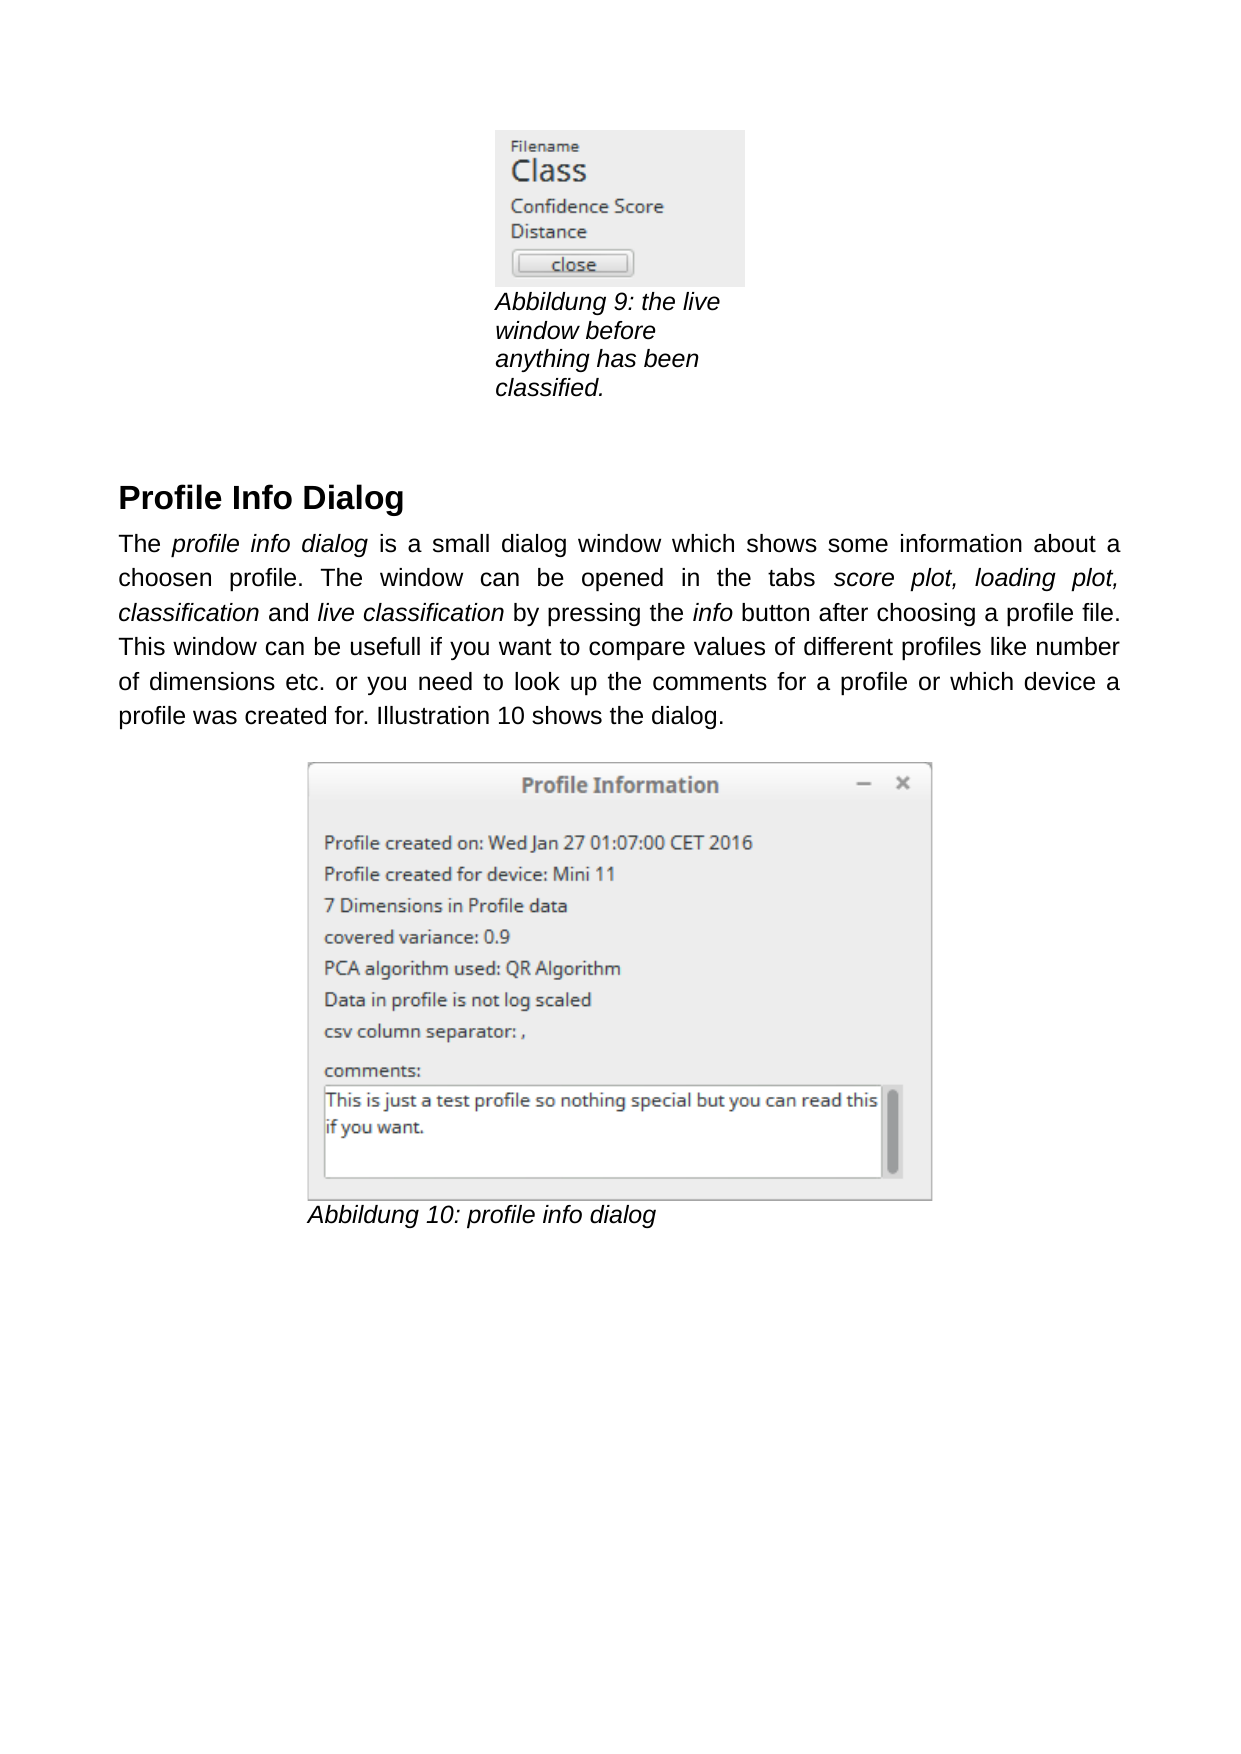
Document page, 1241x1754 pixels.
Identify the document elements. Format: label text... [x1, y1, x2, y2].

subtitle Profile Info Dialog [118, 477, 1122, 516]
text Abbildung 10: profile info dialog [308, 1201, 933, 1229]
text Abbildung 9: the live window before anything has been classified. [495, 287, 745, 402]
text The profile info dialog is a small dialog window which shows some information about a choosen profile. The window can be opened in the tabs score plot, loading plot, classification and live classification by pressing the info button after choosing a profile file. This window can be usefull if you want to compare values of different profiles like number of dimensions etc. or you need to look up the comments for a profile or which device a profile was created for. Illustration 10 shows the dialog. [118, 529, 1122, 730]
picture [495, 130, 745, 287]
picture [307, 762, 933, 1201]
